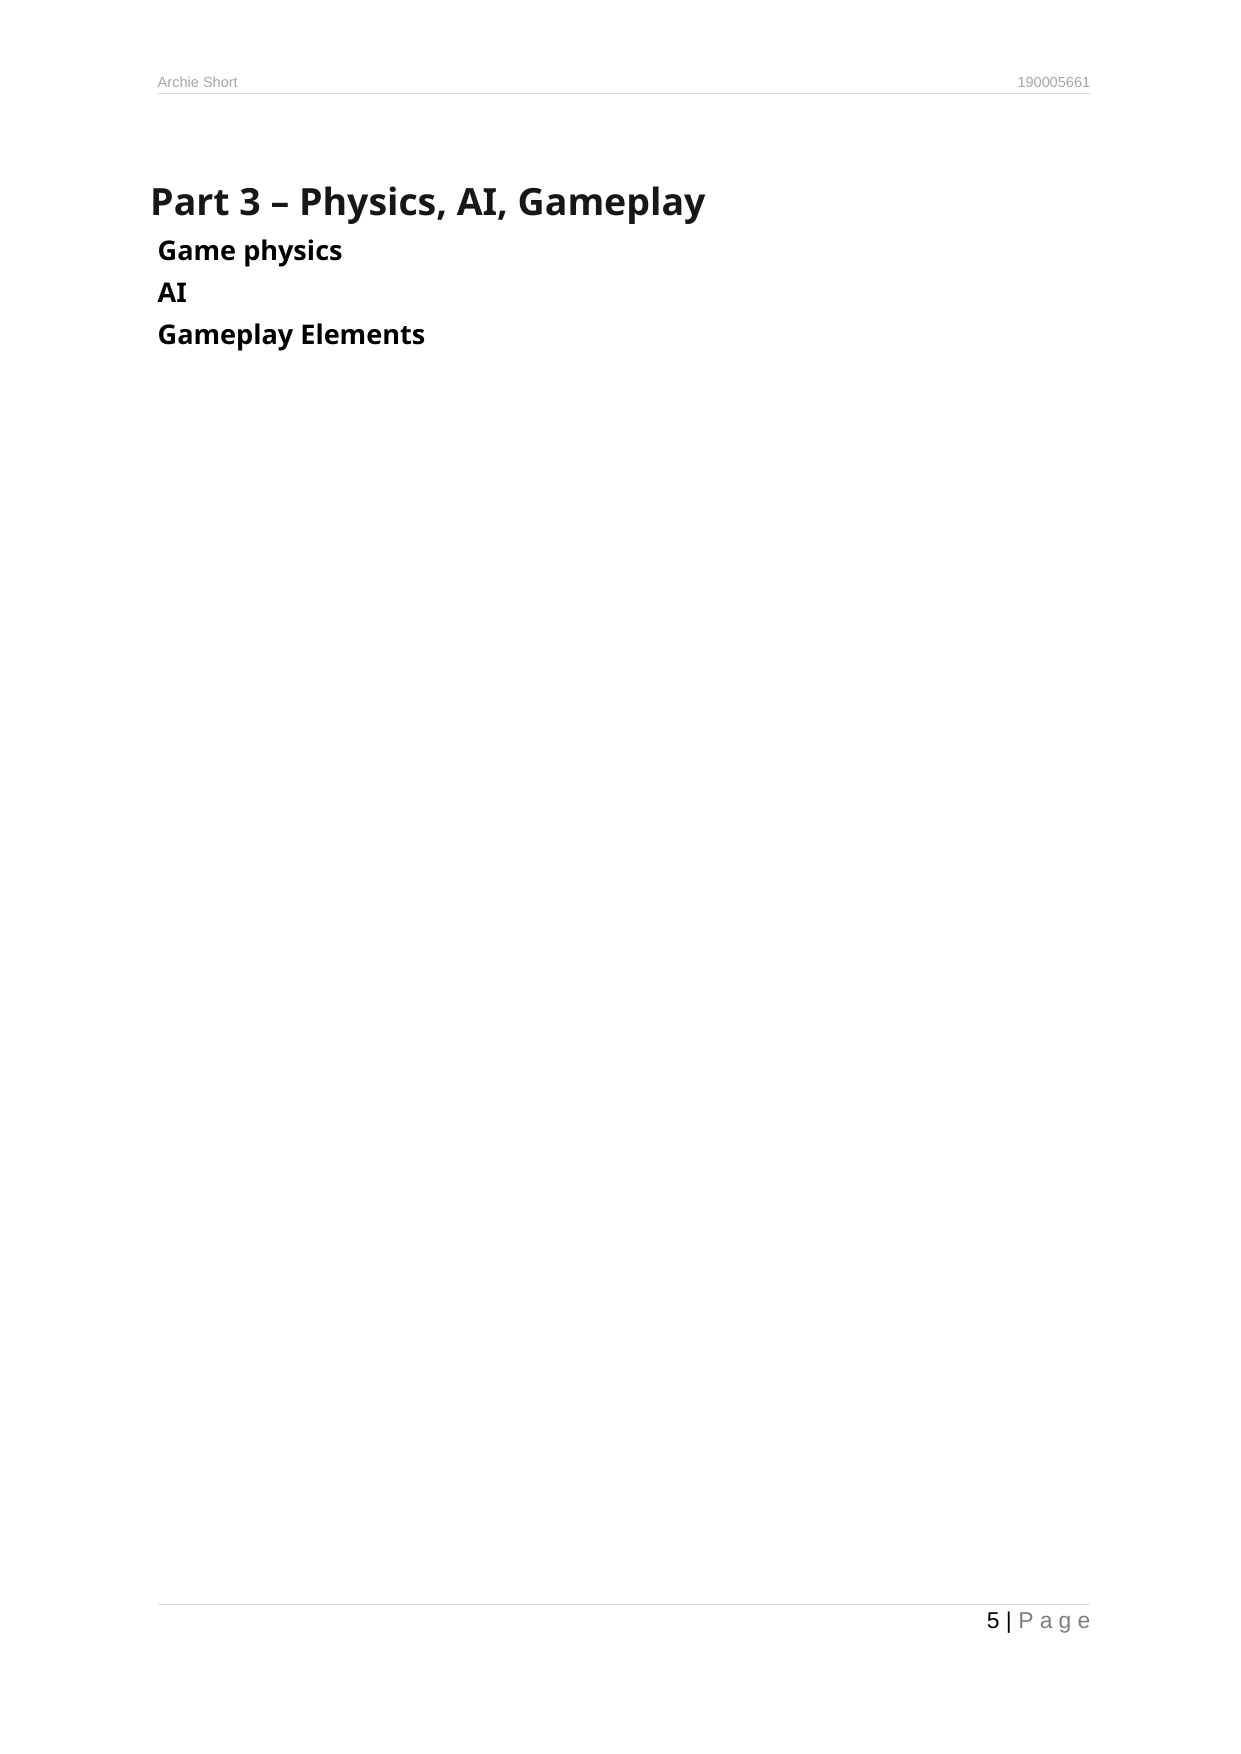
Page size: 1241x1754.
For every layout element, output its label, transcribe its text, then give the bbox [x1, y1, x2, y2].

subtitle Gameplay Elements [157, 316, 1090, 353]
subtitle Part 3 – Physics, AI, Gameplay [150, 175, 1090, 226]
subtitle AI [157, 274, 1090, 311]
subtitle Game physics [157, 232, 1090, 268]
